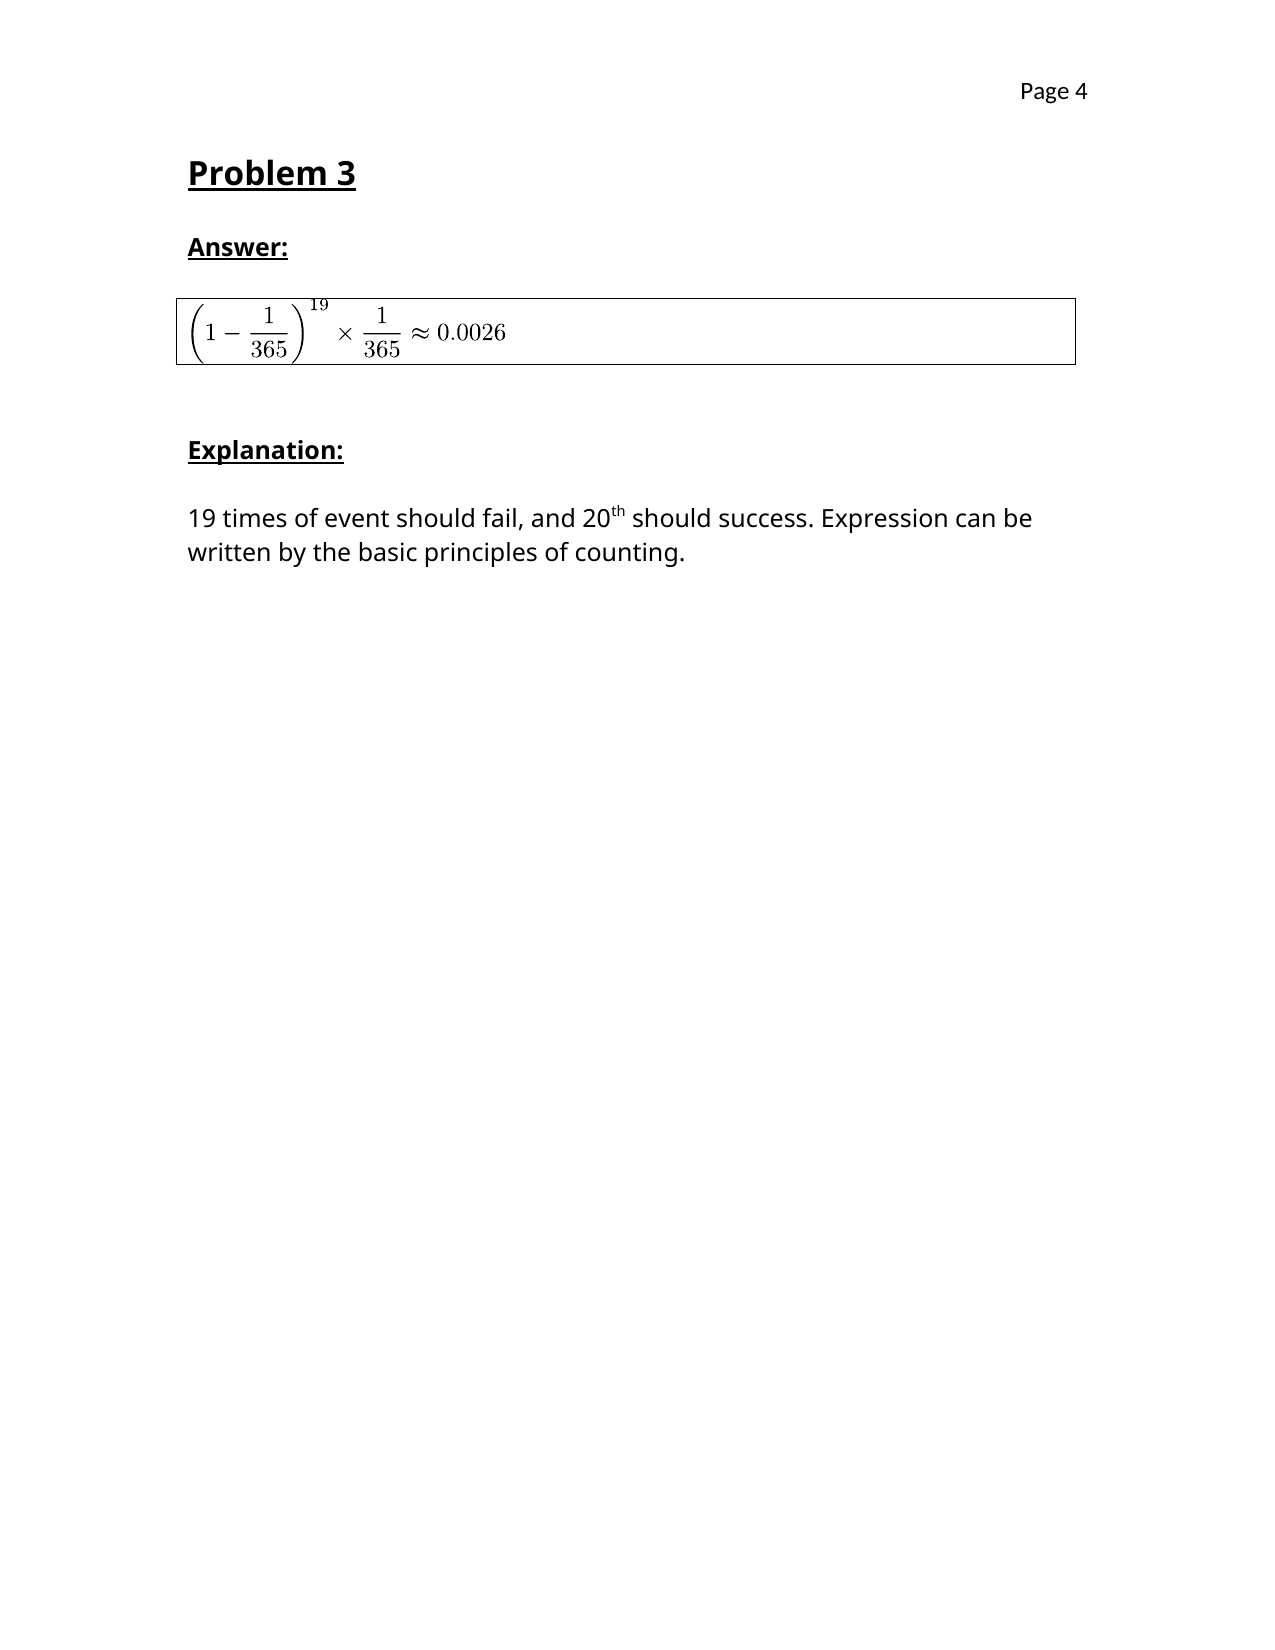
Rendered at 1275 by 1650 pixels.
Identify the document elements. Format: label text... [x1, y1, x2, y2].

text Explanation: [187, 433, 1087, 467]
table_header [294, 299, 1075, 364]
text Answer: [187, 229, 1087, 263]
text 19 times of event should fail, and 20th should success. Expression can be written by the basic principles of counting. [187, 501, 1087, 569]
text Problem 3 [187, 150, 1087, 195]
table_header [177, 299, 202, 364]
